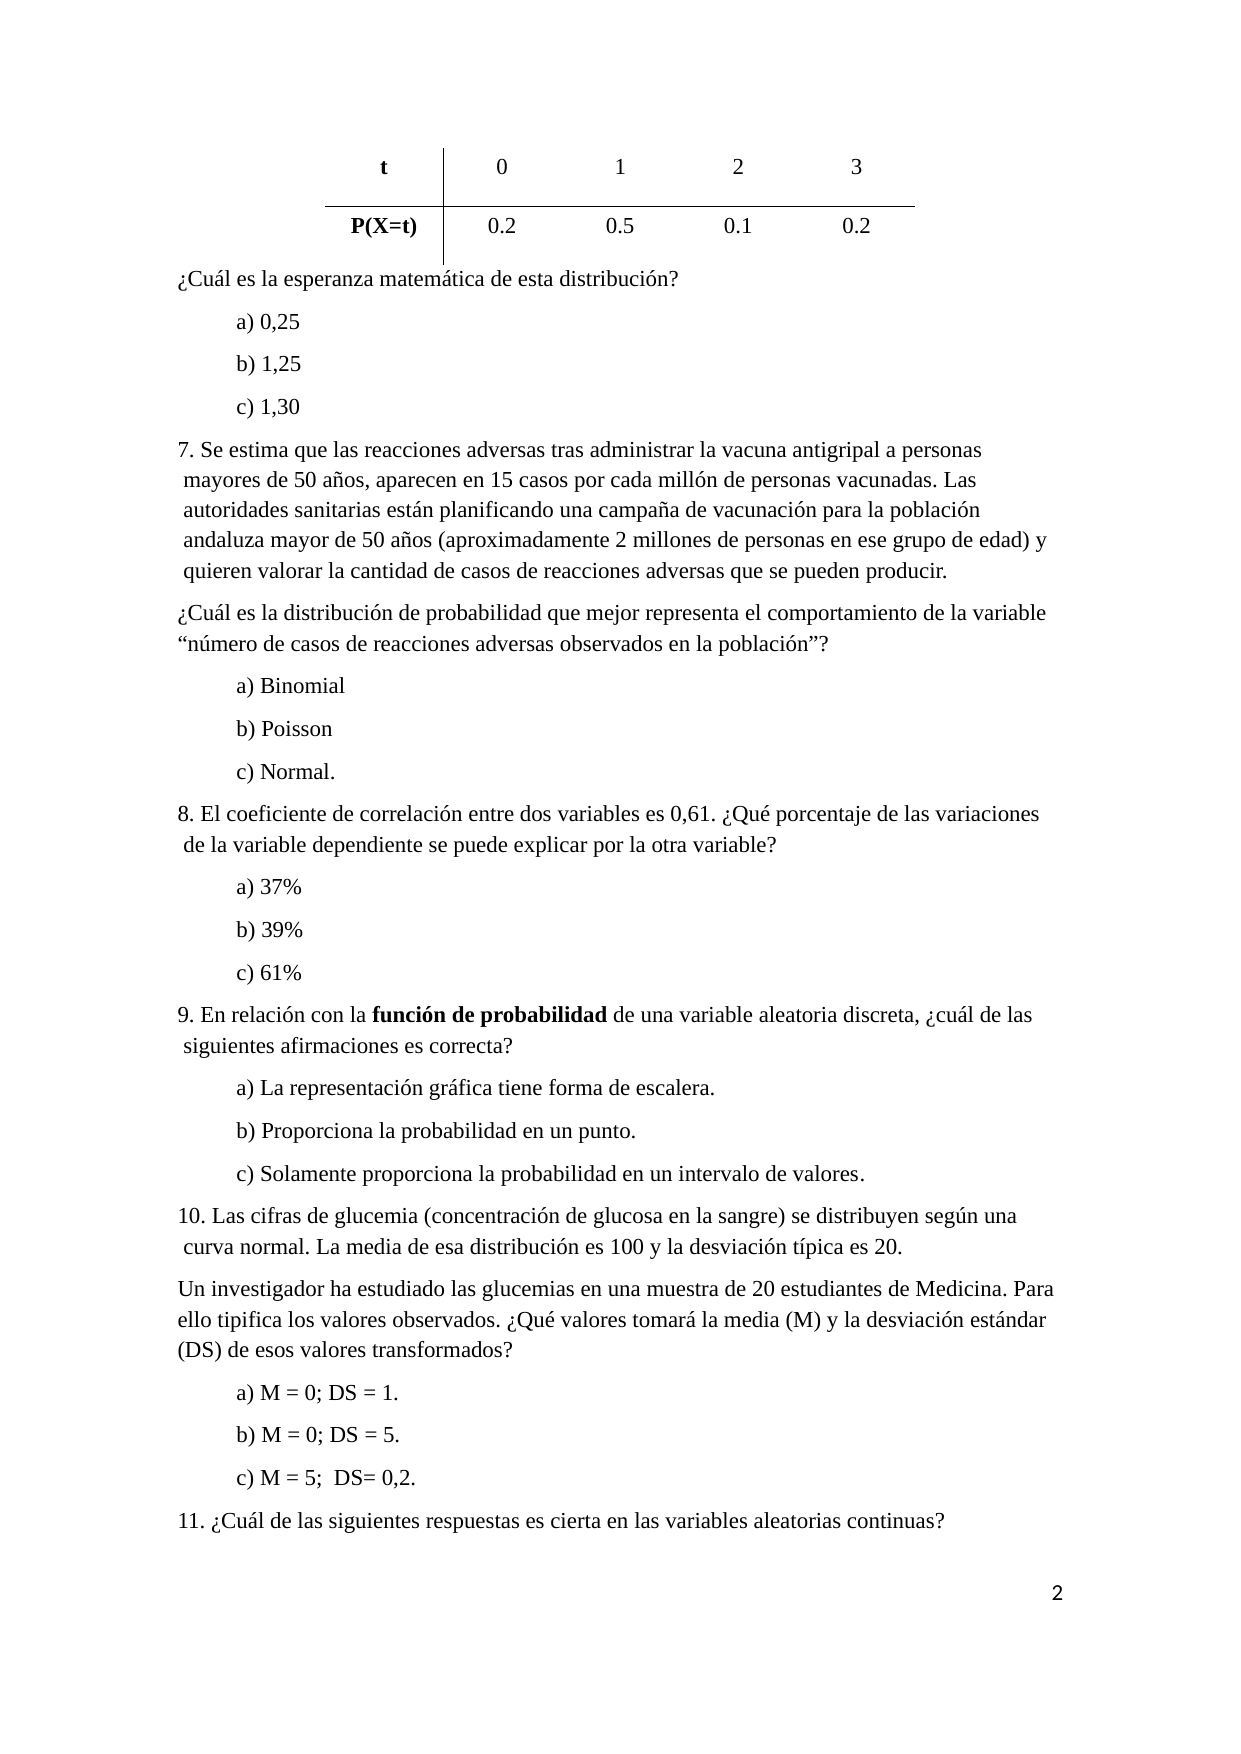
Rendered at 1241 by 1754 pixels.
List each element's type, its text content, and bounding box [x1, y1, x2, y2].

list Poisson [236, 715, 1063, 741]
list 0,25 [236, 308, 1063, 334]
list 1,30 [236, 393, 1063, 419]
list 61% [236, 959, 1063, 985]
list 1,25 [236, 350, 1063, 377]
table_cell 0,2 [797, 207, 915, 265]
list M = 5; DS= 0,2. [236, 1464, 1063, 1490]
table_header t [325, 148, 443, 206]
table_cell 0,1 [679, 207, 797, 265]
list M = 0; DS = 1. [236, 1378, 1063, 1405]
list Solamente proporciona la probabilidad en un intervalo de valores. [236, 1160, 1063, 1186]
list Normal. [236, 758, 1063, 784]
list 39% [236, 916, 1063, 942]
text ¿Cuál es la distribución de probabilidad que mejor representa el comportamiento de la variable “número de casos de reacciones adversas observados en la población”? [177, 599, 1063, 656]
table_header 2 [679, 148, 797, 206]
text Un investigador ha estudiado las glucemias en una muestra de 20 estudiantes de Medicina. Para ello tipifica los valores observados. ¿Qué valores tomará la media (M) y la desviación estándar (DS) de esos valores transformados? [177, 1275, 1063, 1362]
list Binomial [236, 672, 1063, 699]
list M = 0; DS = 5. [236, 1421, 1063, 1448]
text ¿Cuál es la esperanza matemática de esta distribución? [177, 265, 1063, 291]
list Se estima que las reacciones adversas tras administrar la vacuna antigripal a personas mayores de 50 años, aparecen en 15 casos por cada millón de personas vacunadas. Las autoridades sanitarias están planificando una campaña de vacunación para la población andaluza mayor de 50 años (aproximadamente 2 millones de personas en ese grupo de edad) y quieren valorar la cantidad de casos de reacciones adversas que se pueden producir. [177, 436, 1063, 583]
list ¿Cuál de las siguientes respuestas es cierta en las variables aleatorias continuas? [177, 1507, 1063, 1533]
table_header 0 [444, 148, 561, 206]
list En relación con la función de probabilidad de una variable aleatoria discreta, ¿cuál de las siguientes afirmaciones es correcta? [177, 1001, 1063, 1058]
table_header 1 [561, 148, 679, 206]
table_cell 0,2 [444, 207, 561, 265]
list Las cifras de glucemia (concentración de glucosa en la sangre) se distribuyen según una curva normal. La media de esa distribución es 100 y la desviación típica es 20. [177, 1202, 1063, 1259]
list Proporciona la probabilidad en un punto. [236, 1117, 1063, 1143]
table_cell P(X=t) [325, 207, 443, 265]
list 37% [236, 873, 1063, 900]
table_header 3 [797, 148, 915, 206]
list El coeficiente de correlación entre dos variables es 0,61. ¿Qué porcentaje de las variaciones de la variable dependiente se puede explicar por la otra variable? [177, 800, 1063, 857]
list La representación gráfica tiene forma de escalera. [236, 1074, 1063, 1101]
table_cell 0,5 [561, 207, 679, 265]
